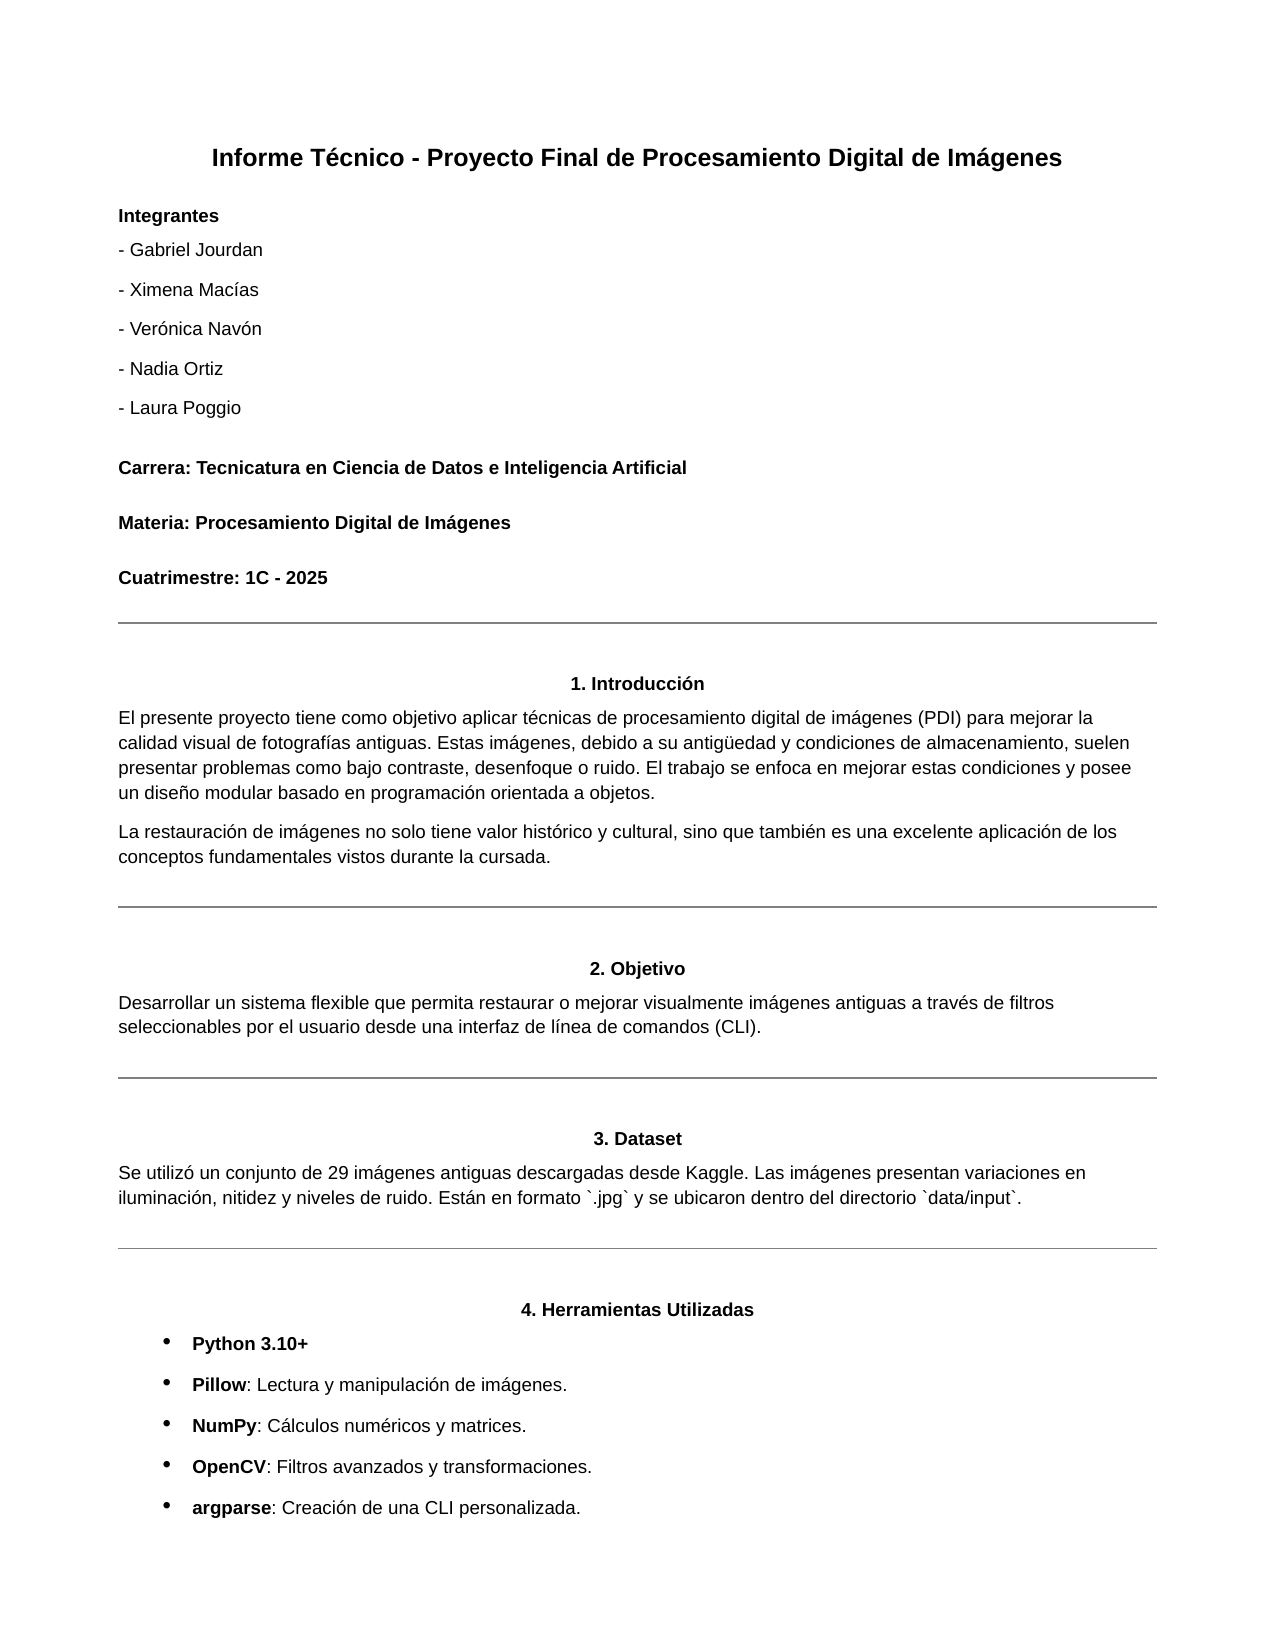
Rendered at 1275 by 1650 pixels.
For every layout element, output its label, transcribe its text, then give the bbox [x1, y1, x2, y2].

text Desarrollar un sistema flexible que permita restaurar o mejorar visualmente imágenes antiguas a través de filtros seleccionables por el usuario desde una interfaz de línea de comandos (CLI). [118, 991, 1157, 1038]
text La restauración de imágenes no solo tiene valor histórico y cultural, sino que también es una excelente aplicación de los conceptos fundamentales vistos durante la cursada. [118, 821, 1157, 867]
list Pillow: Lectura y manipulación de imágenes. [162, 1373, 1157, 1397]
text - Nadia Ortiz [118, 357, 1157, 379]
text - Ximena Macías [118, 279, 1157, 300]
subtitle 1. Introducción [118, 673, 1157, 695]
subtitle Carrera: Tecnicatura en Ciencia de Datos e Inteligencia Artificial [118, 457, 1157, 478]
subtitle Informe Técnico - Proyecto Final de Procesamiento Digital de Imágenes [118, 143, 1157, 172]
subtitle Materia: Procesamiento Digital de Imágenes [118, 512, 1157, 533]
list NumPy: Cálculos numéricos y matrices. [162, 1414, 1157, 1438]
subtitle Integrantes [118, 205, 1157, 227]
text - Laura Poggio [118, 397, 1157, 418]
subtitle Cuatrimestre: 1C - 2025 [118, 567, 1157, 588]
text Se utilizó un conjunto de 29 imágenes antiguas descargadas desde Kaggle. Las imágenes presentan variaciones en iluminación, nitidez y niveles de ruido. Están en formato `.jpg` y se ubicaron dentro del directorio `data/input`. [118, 1162, 1157, 1208]
list argparse: Creación de una CLI personalizada. [162, 1497, 1157, 1520]
subtitle 3. Dataset [118, 1128, 1157, 1149]
subtitle 2. Objetivo [118, 957, 1157, 979]
text - Gabriel Jourdan [118, 239, 1157, 261]
text - Verónica Navón [118, 318, 1157, 339]
list OpenCV: Filtros avanzados y transformaciones. [162, 1456, 1157, 1479]
list Python 3.10+ [162, 1332, 1157, 1356]
subtitle 4. Herramientas Utilizadas [118, 1298, 1157, 1320]
text El presente proyecto tiene como objetivo aplicar técnicas de procesamiento digital de imágenes (PDI) para mejorar la calidad visual de fotografías antiguas. Estas imágenes, debido a su antigüedad y condiciones de almacenamiento, suelen presentar problemas como bajo contraste, desenfoque o ruido. El trabajo se enfoca en mejorar estas condiciones y posee un diseño modular basado en programación orientada a objetos. [118, 707, 1157, 803]
